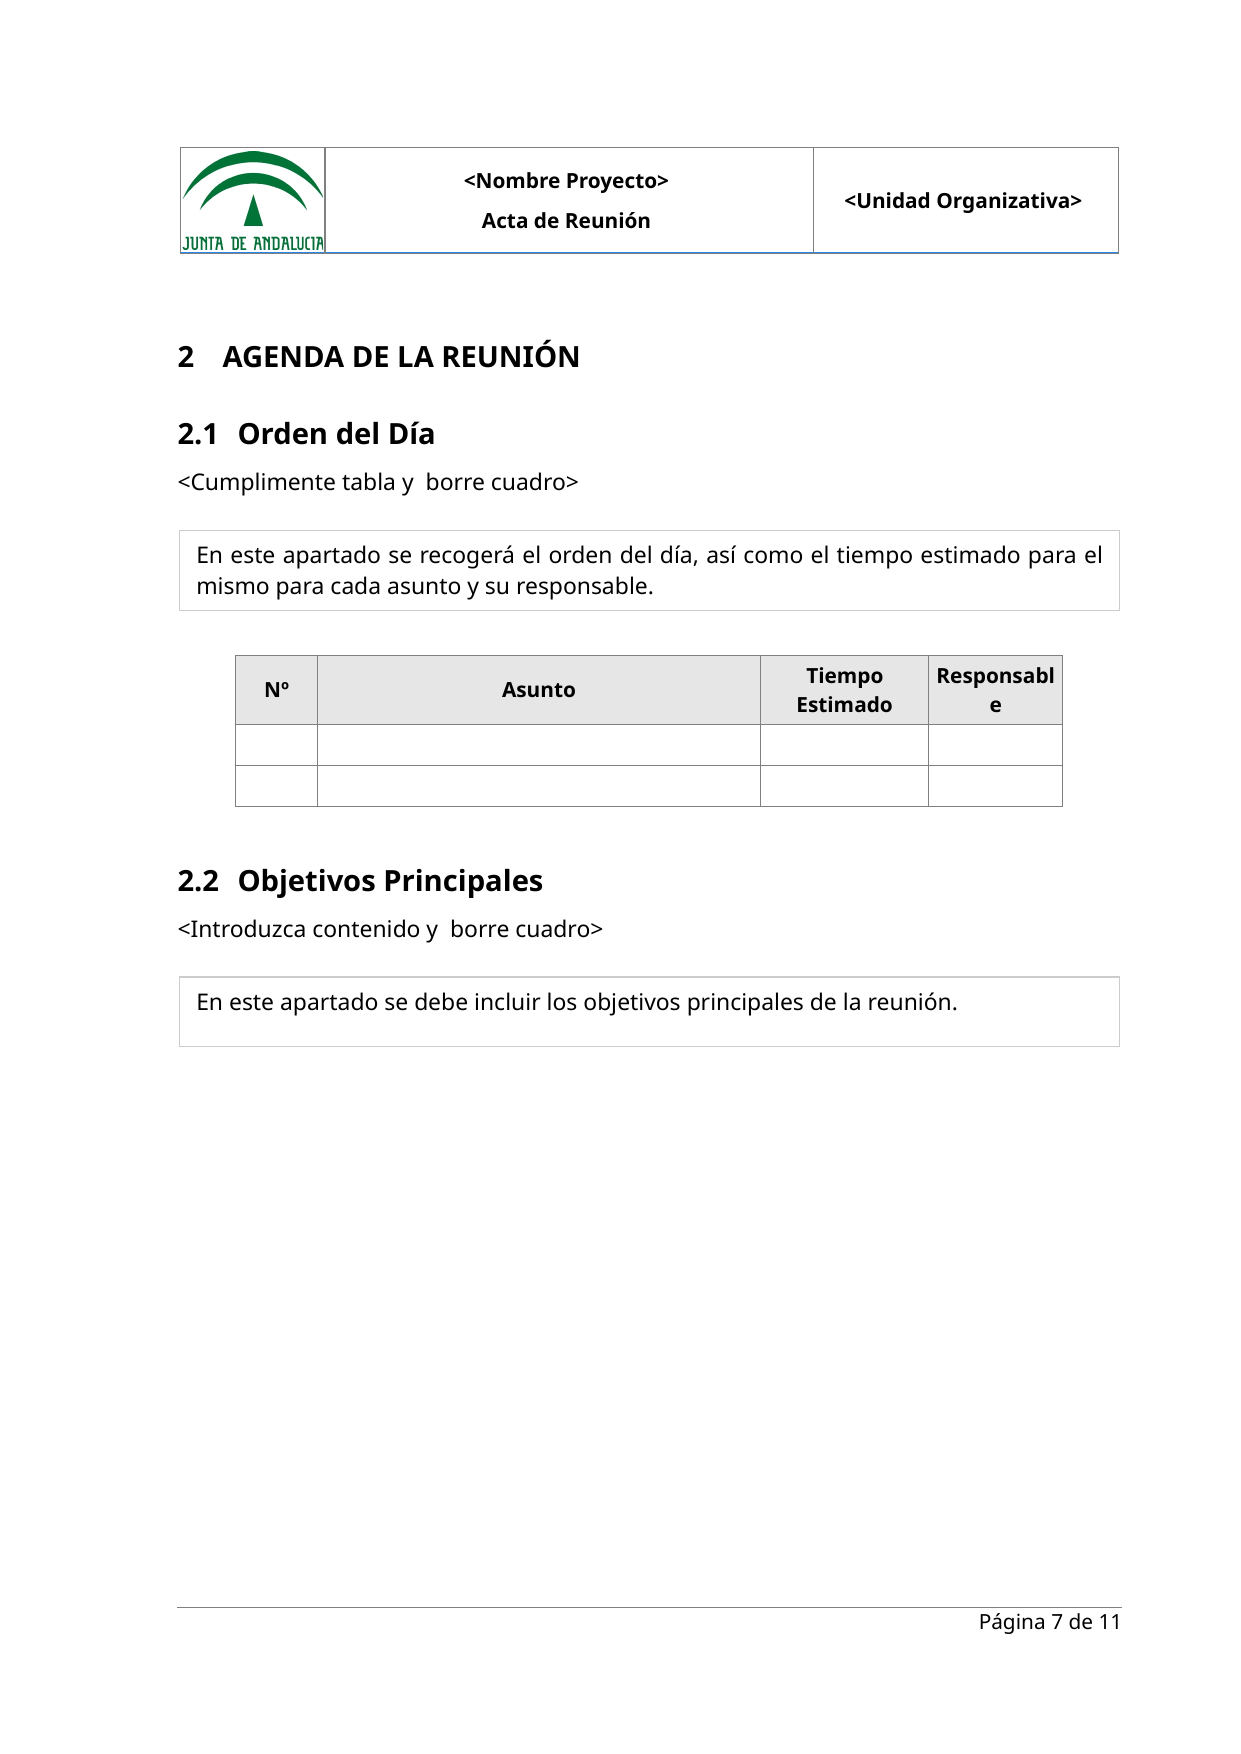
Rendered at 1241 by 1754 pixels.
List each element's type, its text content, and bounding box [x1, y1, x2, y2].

table_header Responsable [929, 656, 1062, 724]
table_header Asunto [318, 656, 760, 724]
table_cell [929, 725, 1062, 765]
text <Introduzca contenido y borre cuadro> [177, 913, 1122, 944]
table_cell [236, 766, 317, 806]
text <Cumplimente tabla y borre cuadro> [177, 466, 1122, 497]
subtitle AGENDA DE LA REUNIÓN [177, 336, 1122, 376]
table_cell [318, 766, 760, 806]
table_header Tiempo Estimado [761, 656, 928, 724]
table_cell [929, 766, 1062, 806]
table_cell [761, 766, 928, 806]
table_header Nº [236, 656, 317, 724]
list En este apartado se debe incluir los objetivos principales de la reunión. [180, 986, 1104, 1017]
subtitle Orden del Día [177, 414, 1122, 453]
table_cell [236, 725, 317, 765]
list En este apartado se recogerá el orden del día, así como el tiempo estimado para el mismo para cada asunto y su responsable. [180, 539, 1104, 602]
subtitle Objetivos Principales [177, 860, 1122, 900]
table_cell [318, 725, 760, 765]
picture [182, 151, 324, 250]
table_cell [761, 725, 928, 765]
